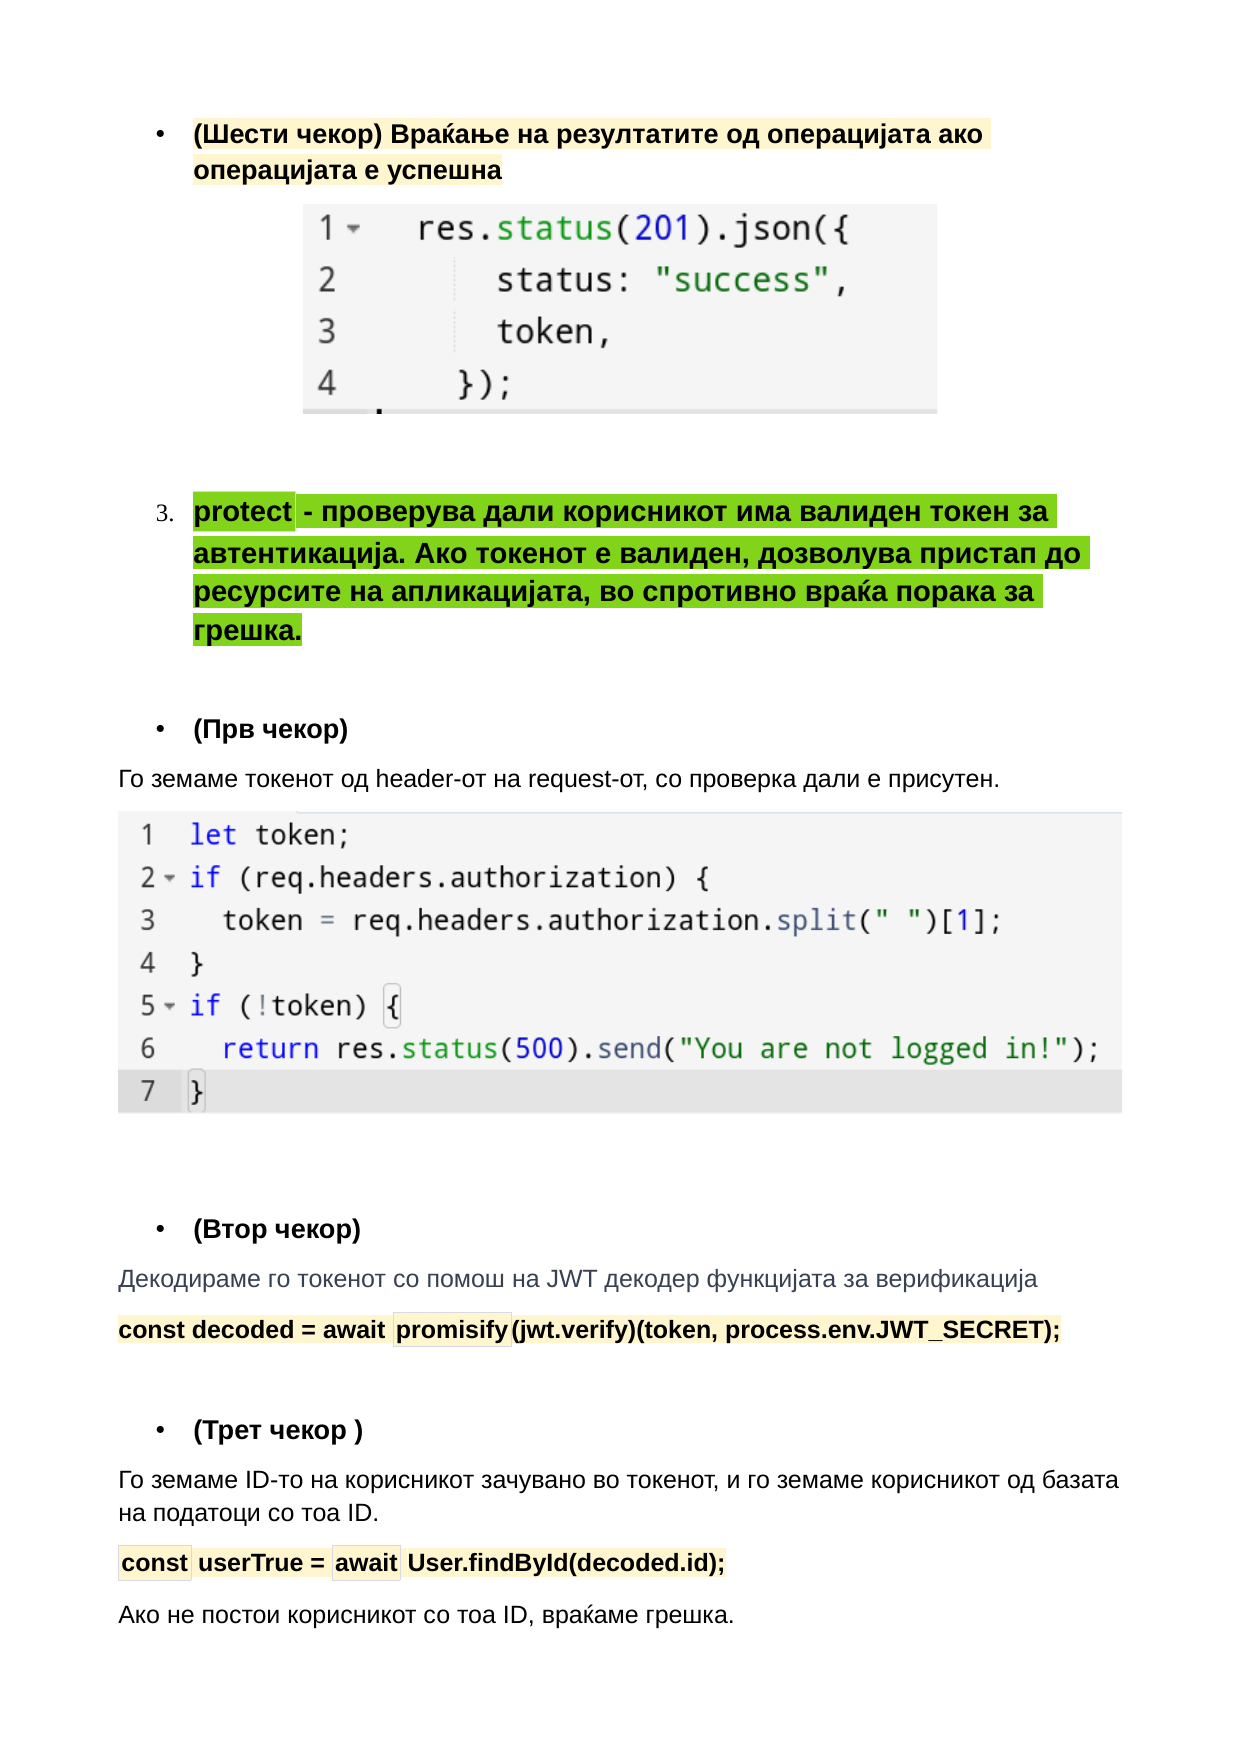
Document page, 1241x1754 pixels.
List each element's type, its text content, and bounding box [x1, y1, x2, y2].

list (Трет чекор ) [156, 1414, 1122, 1445]
text promisify [394, 1313, 511, 1346]
text Го земаме ID-то на корисникот зачувано во токенот, и го земаме корисникот од базата на податоци со тоа ID. [118, 1464, 1122, 1526]
list (Шести чекор) Враќање на резултатите од операцијата ако операцијата е успешна [156, 118, 1122, 185]
text User.findById(decoded.id); [401, 1545, 1122, 1580]
text const decoded = await [118, 1312, 393, 1347]
text (jwt.verify)(token, process.env.JWT_SECRET); [512, 1312, 1122, 1347]
text await [333, 1546, 400, 1580]
text Ако не постои корисникот со тоа ID, враќаме грешка. [118, 1600, 1122, 1628]
picture [118, 811, 1123, 1114]
picture [302, 204, 938, 414]
text Го земаме токенот од header-от на request-от, со проверка дали е присутен. [118, 764, 1122, 793]
list (Прв чекор) [156, 713, 1122, 745]
text Декодираме го токенот со помош на JWT декодер функцијата за верификација [118, 1264, 1122, 1293]
text const [119, 1546, 191, 1580]
list (Втор чекор) [156, 1213, 1122, 1245]
text userTrue = [192, 1545, 332, 1580]
list protect - проверува дали корисникот има валиден токен за автентикација. Ако токенот е валиден, дозволува пристап до ресурсите на апликацијата, во спротивно враќа порака за грешка. [156, 491, 1122, 646]
